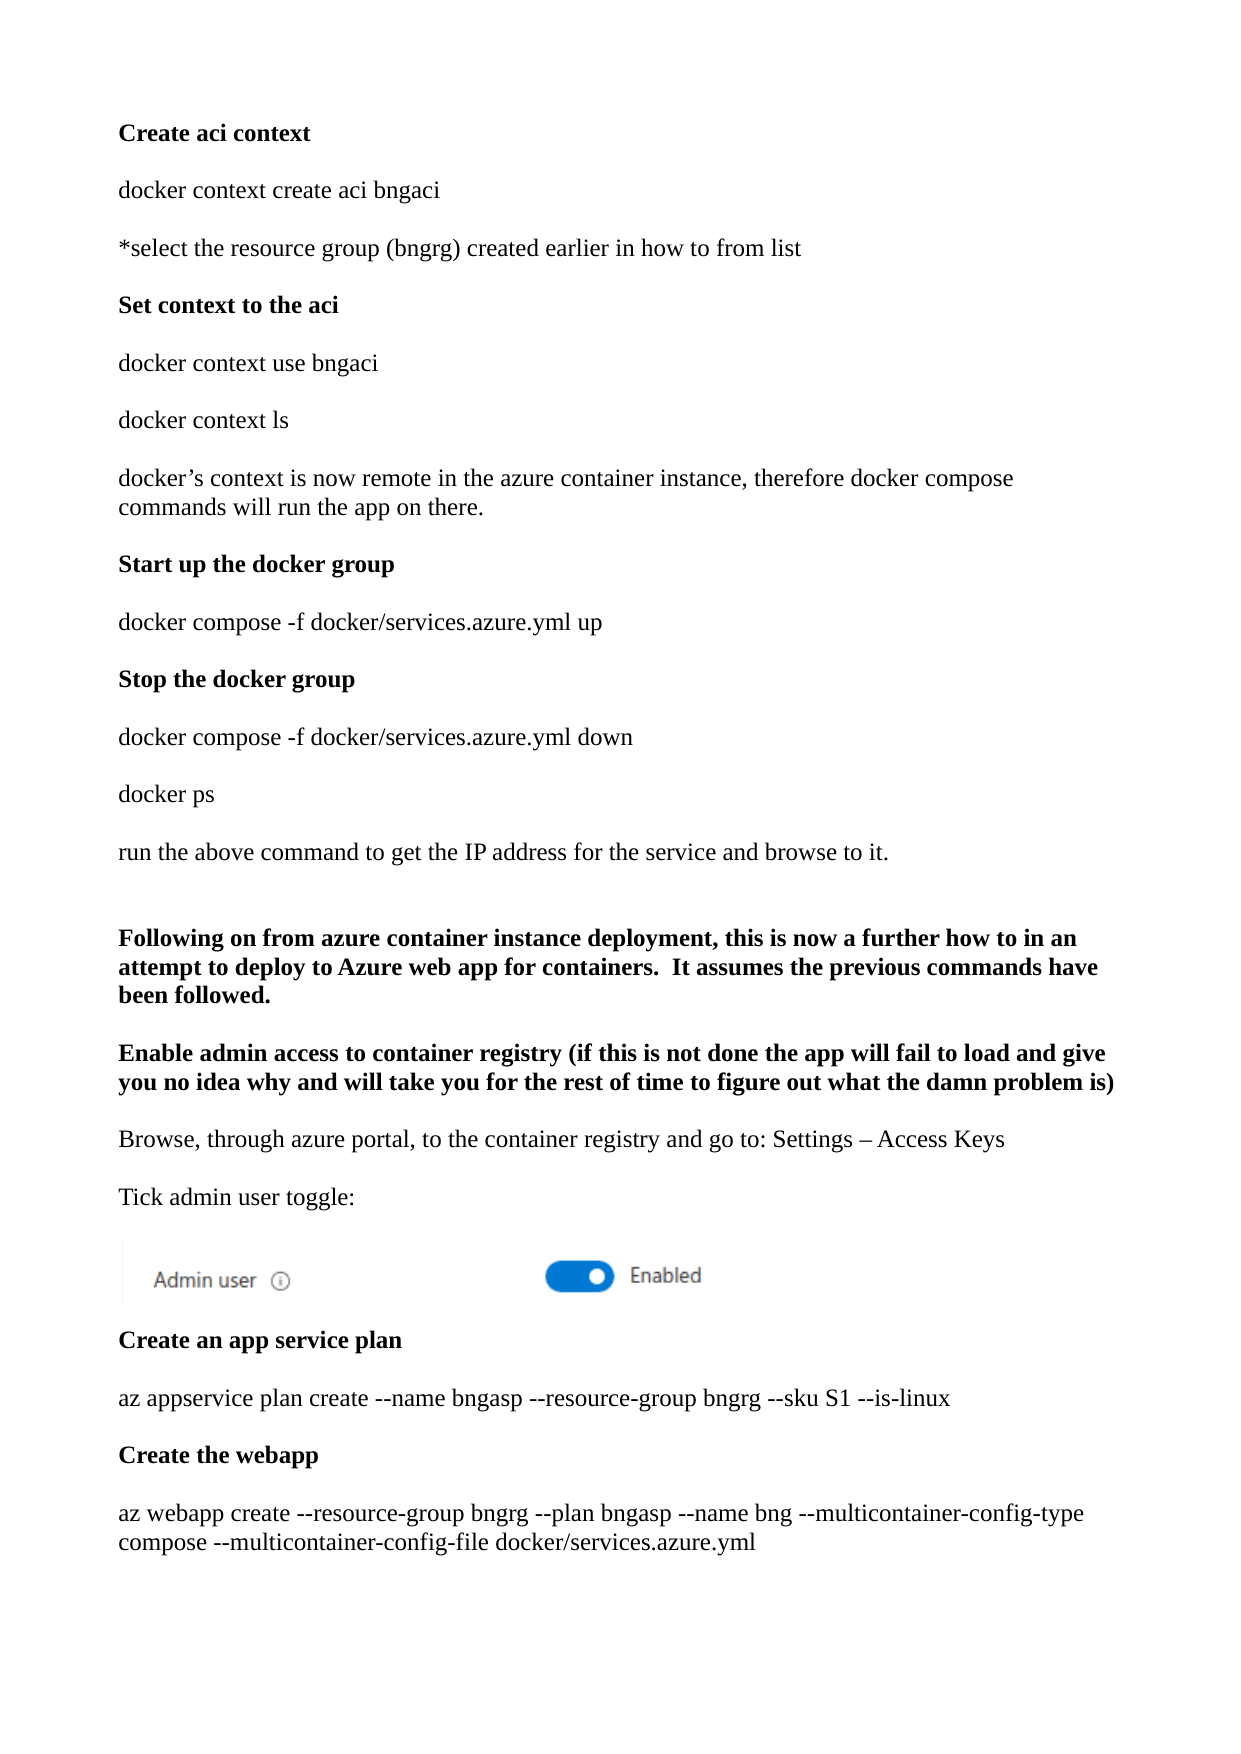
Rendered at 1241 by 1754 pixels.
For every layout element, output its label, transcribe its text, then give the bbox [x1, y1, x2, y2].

text run the above command to get the IP address for the service and browse to it. [118, 837, 1122, 866]
text docker compose -f docker/services.azure.yml up [118, 607, 1122, 636]
text Start up the docker group [118, 549, 1122, 578]
text Enable admin access to container registry (if this is not done the app will fail to load and give you no idea why and will take you for the rest of time to figure out what the damn problem is) [118, 1038, 1122, 1096]
text az appservice plan create --name bngasp --resource-group bngrg --sku S1 --is-linux [118, 1383, 1122, 1412]
text docker compose -f docker/services.azure.yml down [118, 722, 1122, 751]
text az webapp create --resource-group bngrg --plan bngasp --name bng --multicontainer-config-type compose --multicontainer-config-file docker/services.azure.yml [118, 1498, 1122, 1556]
text docker ps [118, 779, 1122, 808]
text Create aci context [118, 118, 1122, 147]
text Stop the docker group [118, 664, 1122, 693]
text Following on from azure container instance deployment, this is now a further how to in an attempt to deploy to Azure web app for containers. It assumes the previous commands have been followed. [118, 923, 1122, 1009]
text docker context use bngaci [118, 348, 1122, 377]
text Create the webapp [118, 1441, 1122, 1469]
text Create an app service plan [118, 1326, 1122, 1354]
picture [121, 1239, 764, 1305]
text Set context to the aci [118, 291, 1122, 319]
text Tick admin user toggle: [118, 1182, 1122, 1211]
text Browse, through azure portal, to the container registry and go to: Settings – Access Keys [118, 1124, 1122, 1153]
text docker’s context is now remote in the azure container instance, therefore docker compose commands will run the app on there. [118, 463, 1122, 521]
text docker context ls [118, 406, 1122, 434]
text *select the resource group (bngrg) created earlier in how to from list [118, 233, 1122, 262]
text docker context create aci bngaci [118, 176, 1122, 204]
